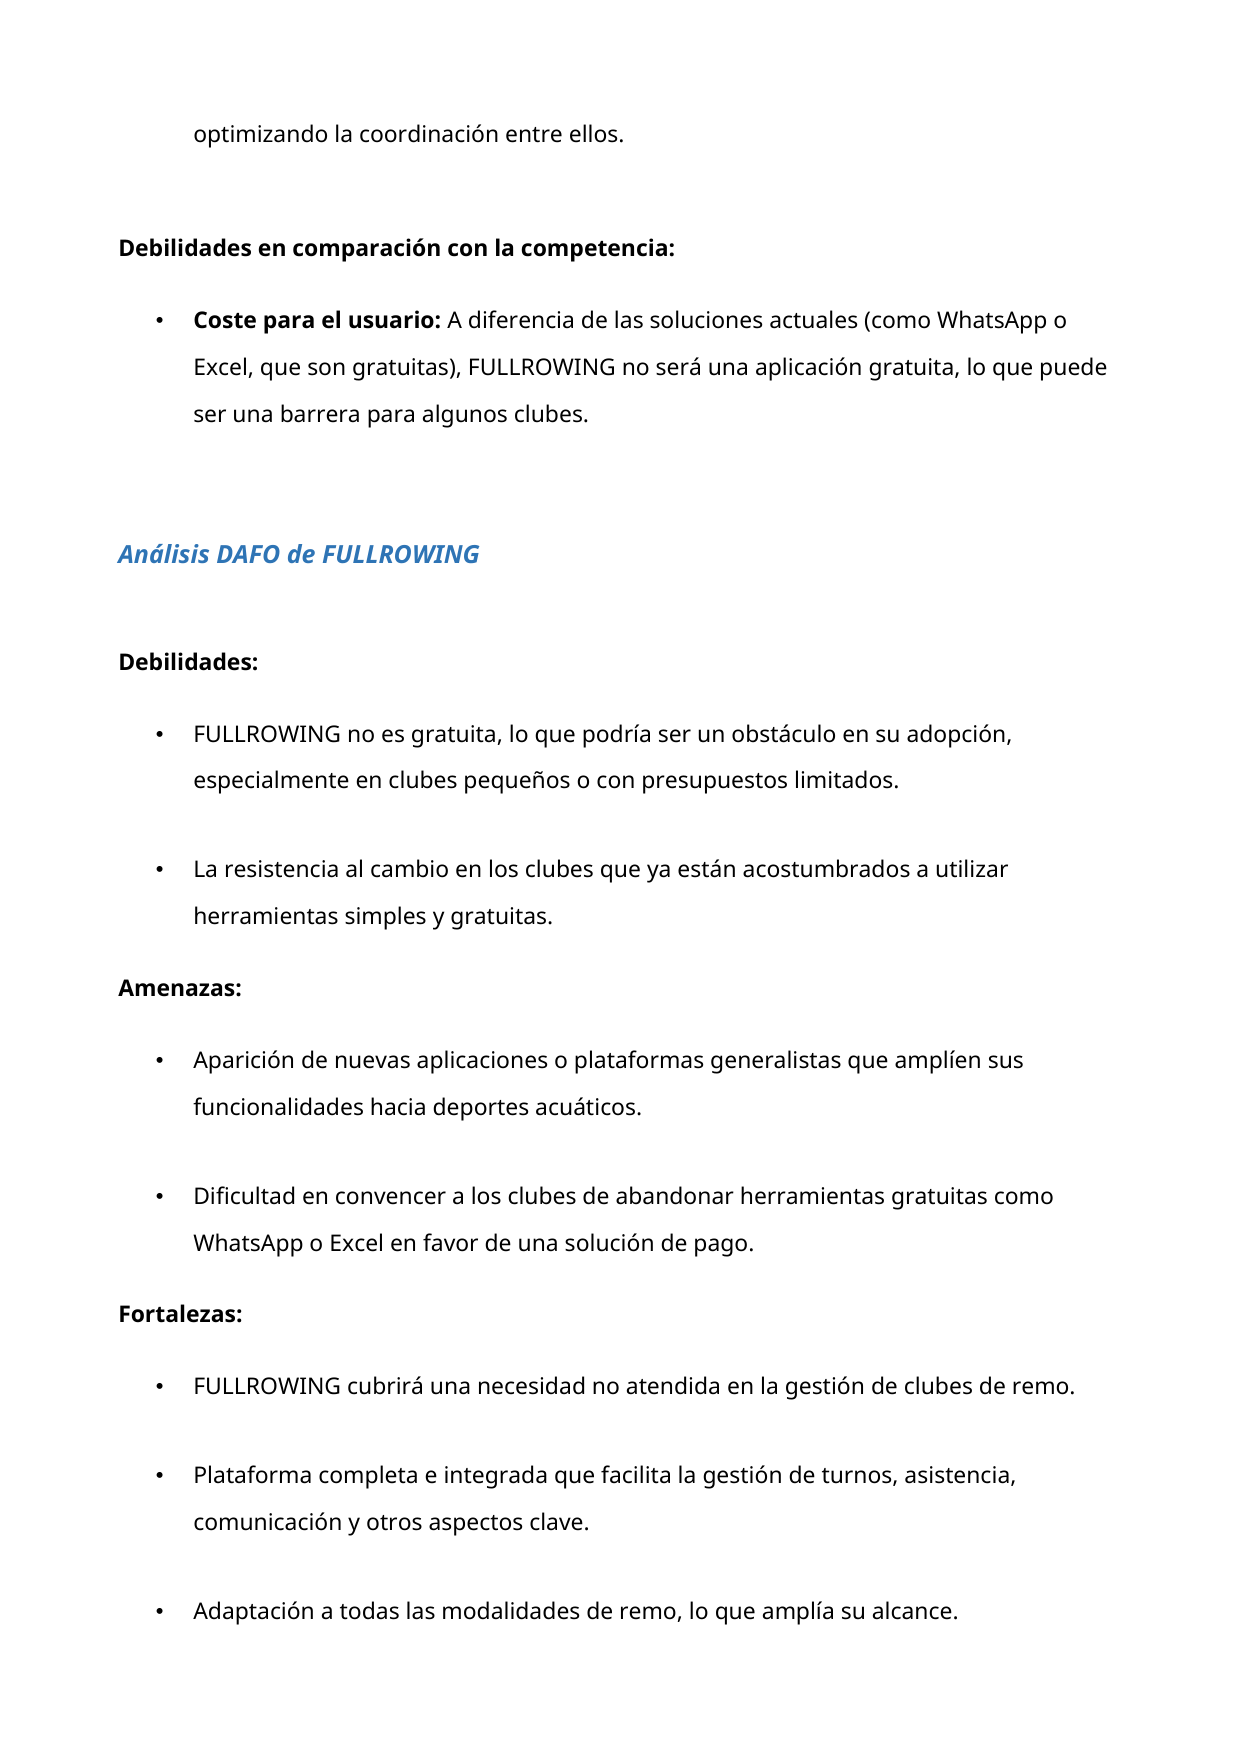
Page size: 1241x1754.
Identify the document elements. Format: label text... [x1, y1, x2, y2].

list FULLROWING cubrirá una necesidad no atendida en la gestión de clubes de remo. [156, 1370, 1122, 1401]
list Plataforma completa e integrada que facilita la gestión de turnos, asistencia, comunicación y otros aspectos clave. [156, 1459, 1122, 1537]
list Adaptación a todas las modalidades de remo, lo que amplía su alcance. [156, 1595, 1122, 1626]
text Debilidades: [118, 646, 1122, 677]
list Dificultad en convencer a los clubes de abandonar herramientas gratuitas como WhatsApp o Excel en favor de una solución de pago. [156, 1179, 1122, 1258]
list FULLROWING no es gratuita, lo que podría ser un obstáculo en su adopción, especialmente en clubes pequeños o con presupuestos limitados. [156, 717, 1122, 796]
text Análisis DAFO de FULLROWING [118, 536, 1122, 570]
text Fortalezas: [118, 1298, 1122, 1329]
text Amenazas: [118, 972, 1122, 1003]
list Aparición de nuevas aplicaciones o plataformas generalistas que amplíen sus funcionalidades hacia deportes acuáticos. [156, 1044, 1122, 1122]
text Debilidades en comparación con la competencia: [118, 232, 1122, 263]
list optimizando la coordinación entre ellos. [156, 118, 1122, 149]
list La resistencia al cambio en los clubes que ya están acostumbrados a utilizar herramientas simples y gratuitas. [156, 853, 1122, 931]
list Coste para el usuario: A diferencia de las soluciones actuales (como WhatsApp o Excel, que son gratuitas), FULLROWING no será una aplicación gratuita, lo que puede ser una barrera para algunos clubes. [156, 304, 1122, 429]
